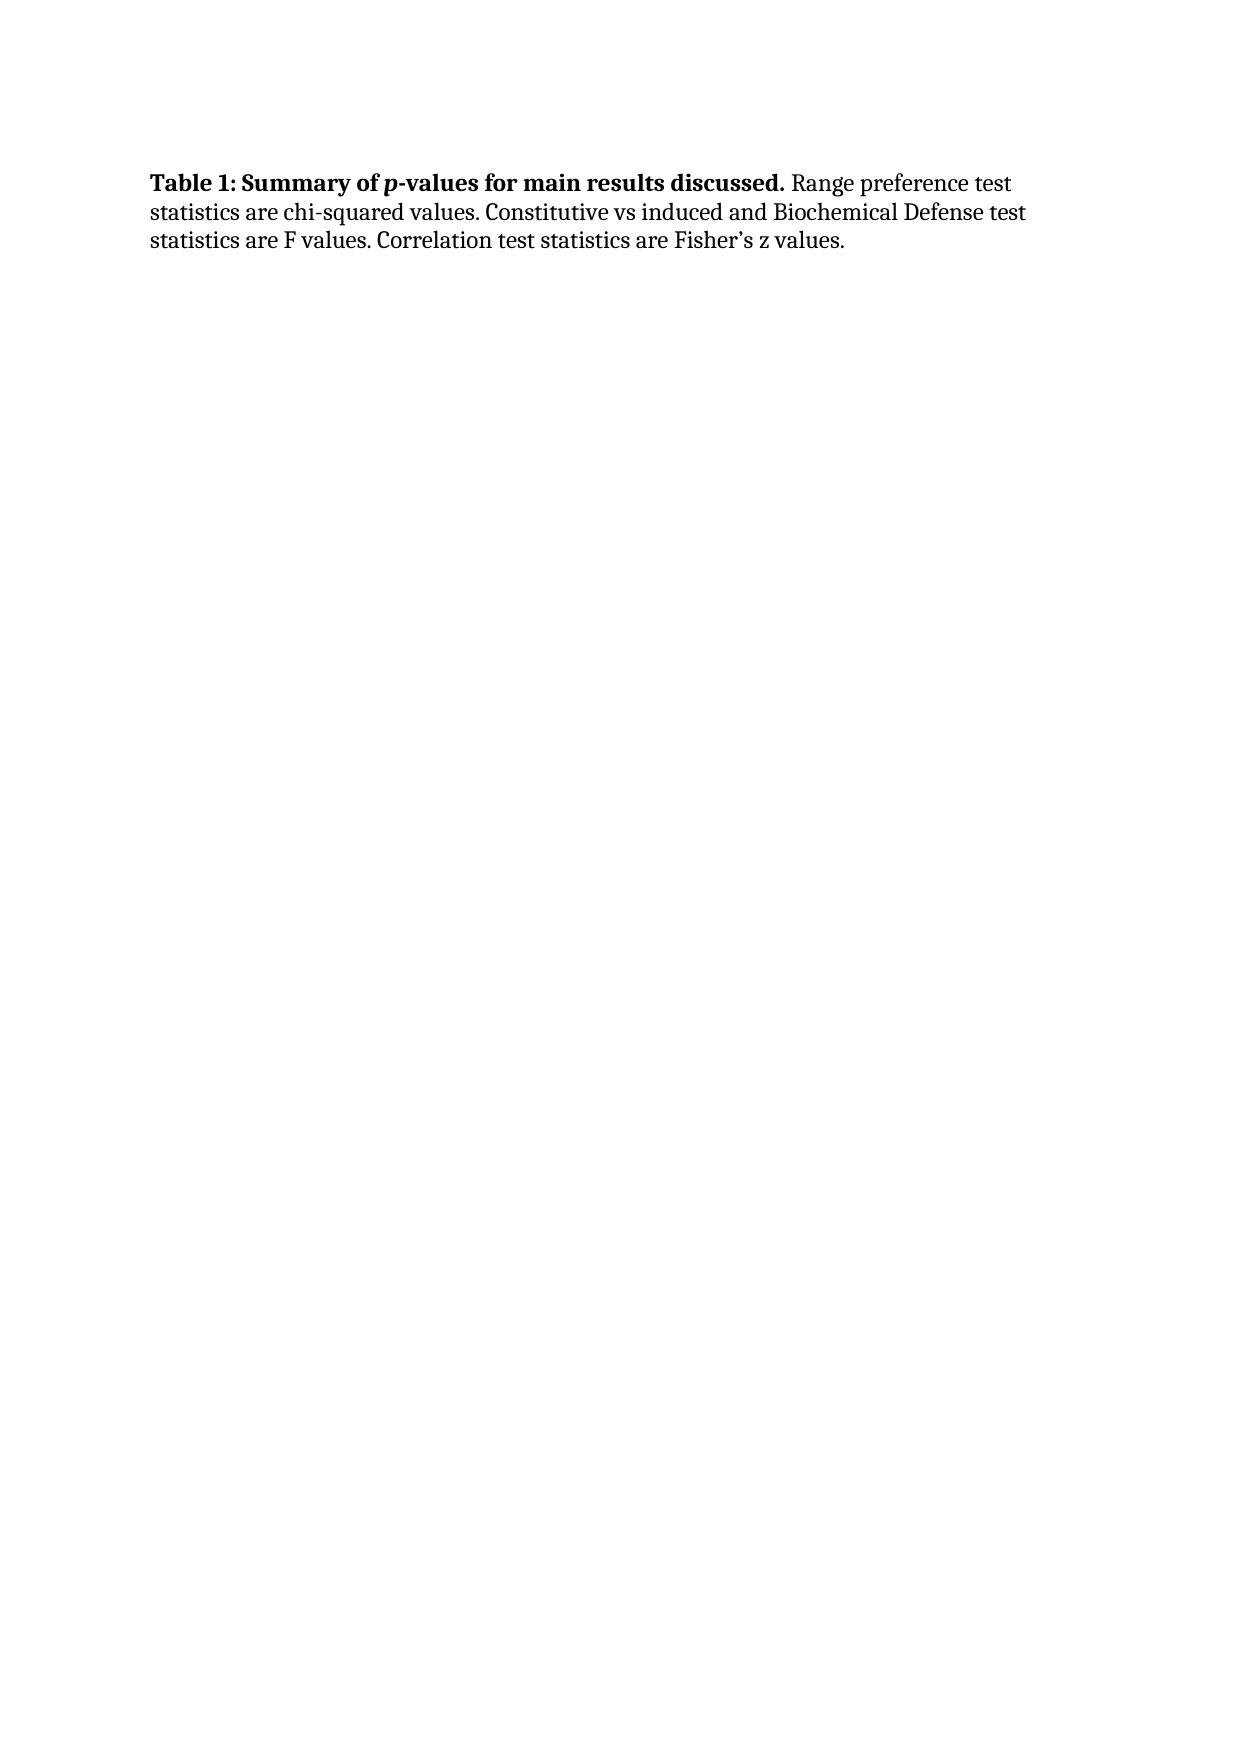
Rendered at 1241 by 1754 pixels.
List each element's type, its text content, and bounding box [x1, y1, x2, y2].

text Table 1: Summary of p-values for main results discussed. Range preference test statistics are chi-squared values. Constitutive vs induced and Biochemical Defense test statistics are F values. Correlation test statistics are Fisher’s z values. [150, 169, 1090, 255]
